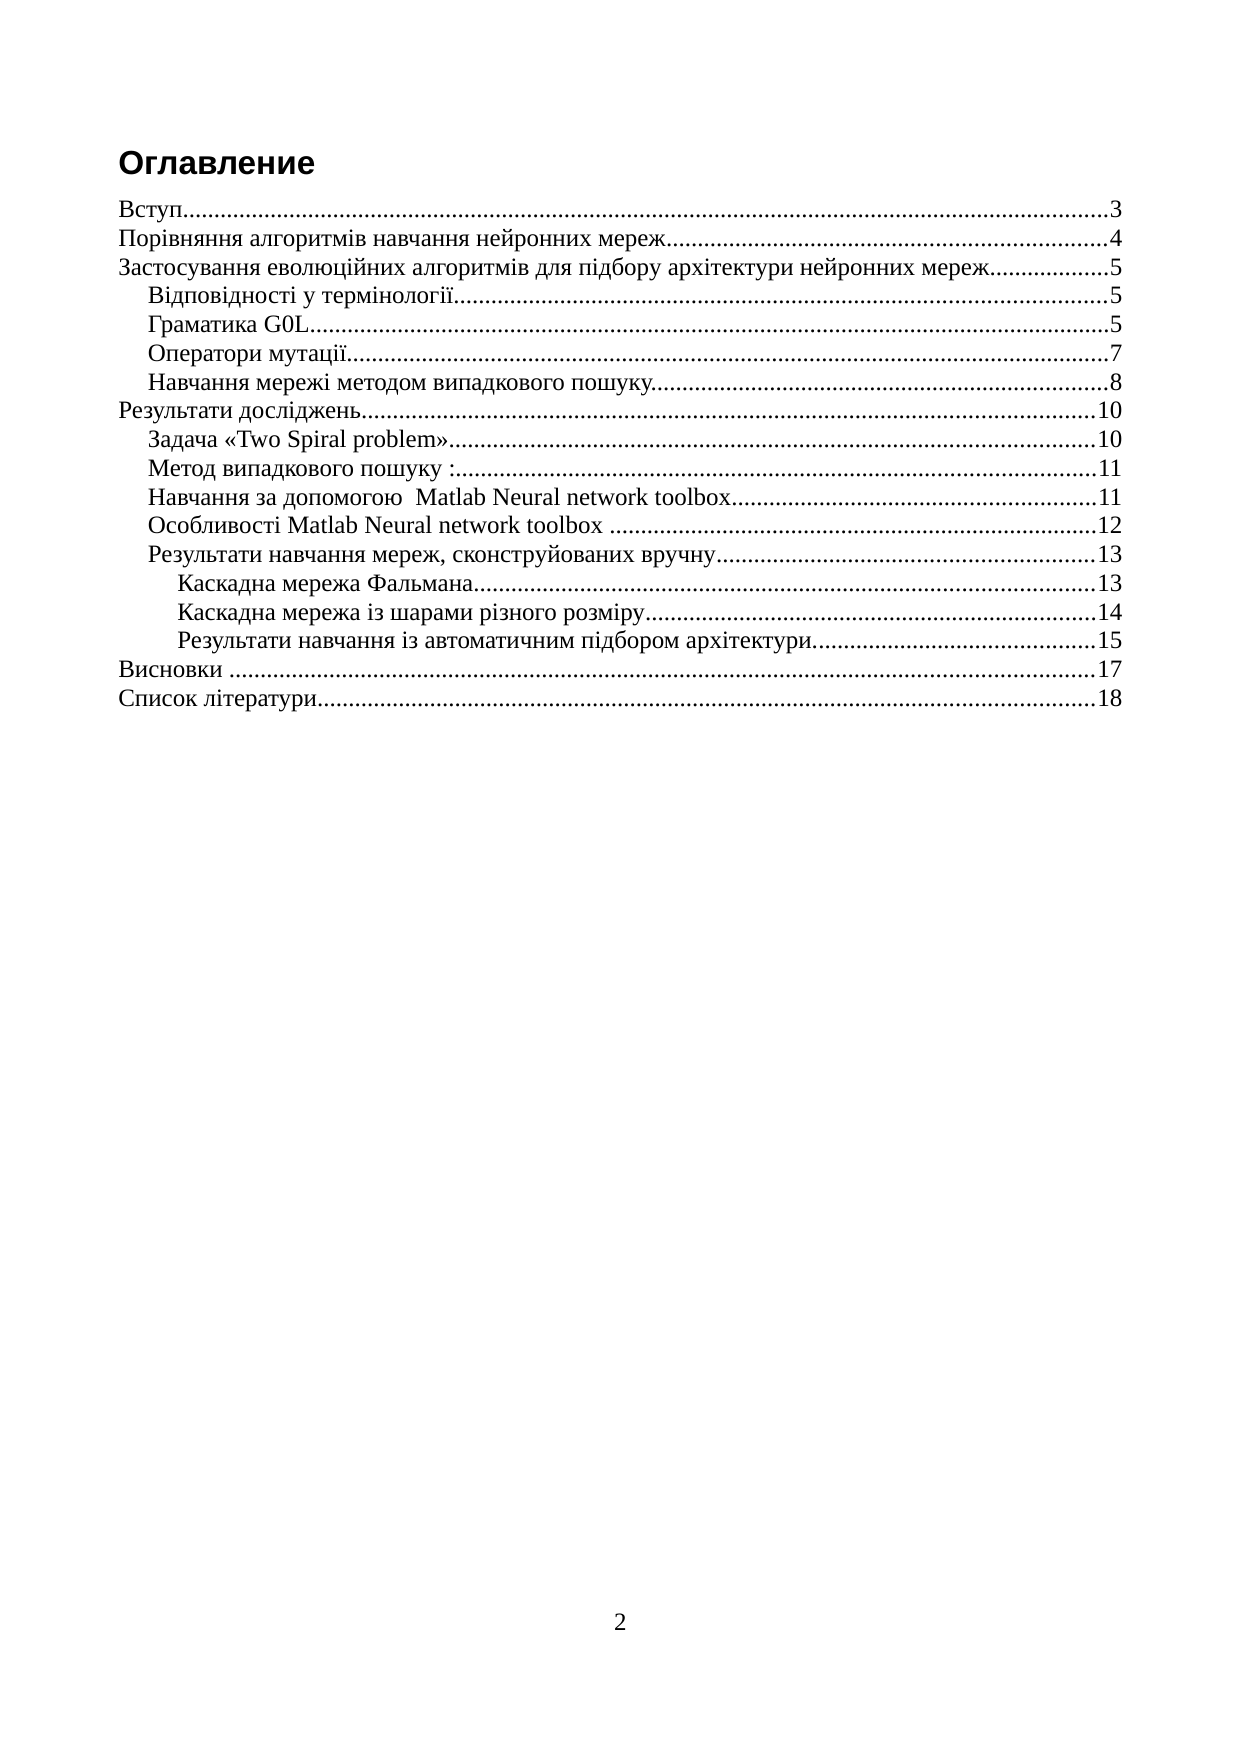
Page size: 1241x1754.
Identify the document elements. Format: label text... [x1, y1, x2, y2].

text Навчання за допомогою Matlab Neural network toolbox 11 [148, 482, 1122, 510]
text Навчання мережі методом випадкового пошуку. 8 [148, 367, 1122, 395]
text Застосування еволюційних алгоритмів для підбору архітектури нейронних мереж 5 [118, 252, 1122, 280]
text Результати досліджень 10 [118, 395, 1122, 424]
text Оператори мутації 7 [148, 338, 1122, 367]
text Метод випадкового пошуку : 11 [148, 453, 1122, 482]
text Висновки 17 [118, 654, 1122, 683]
text Результати навчання мереж, сконструйованих вручну 13 [148, 539, 1122, 568]
text Відповідності у термінології 5 [148, 280, 1122, 309]
text Задача «Two Spiral problem» 10 [148, 424, 1122, 453]
text Граматика G0L 5 [148, 309, 1122, 338]
text Результати навчання із автоматичним підбором архітектури. 15 [177, 625, 1122, 654]
text Список літератури 18 [118, 683, 1122, 712]
text Вступ 3 [118, 194, 1122, 223]
text Порівняння алгоритмів навчання нейронних мереж 4 [118, 223, 1122, 252]
text Каскадна мережа із шарами різного розміру 14 [177, 597, 1122, 625]
subtitle Оглавление [118, 143, 1122, 182]
text Каскадна мережа Фальмана 13 [177, 568, 1122, 597]
text Особливості Matlab Neural network toolbox 12 [148, 510, 1122, 539]
